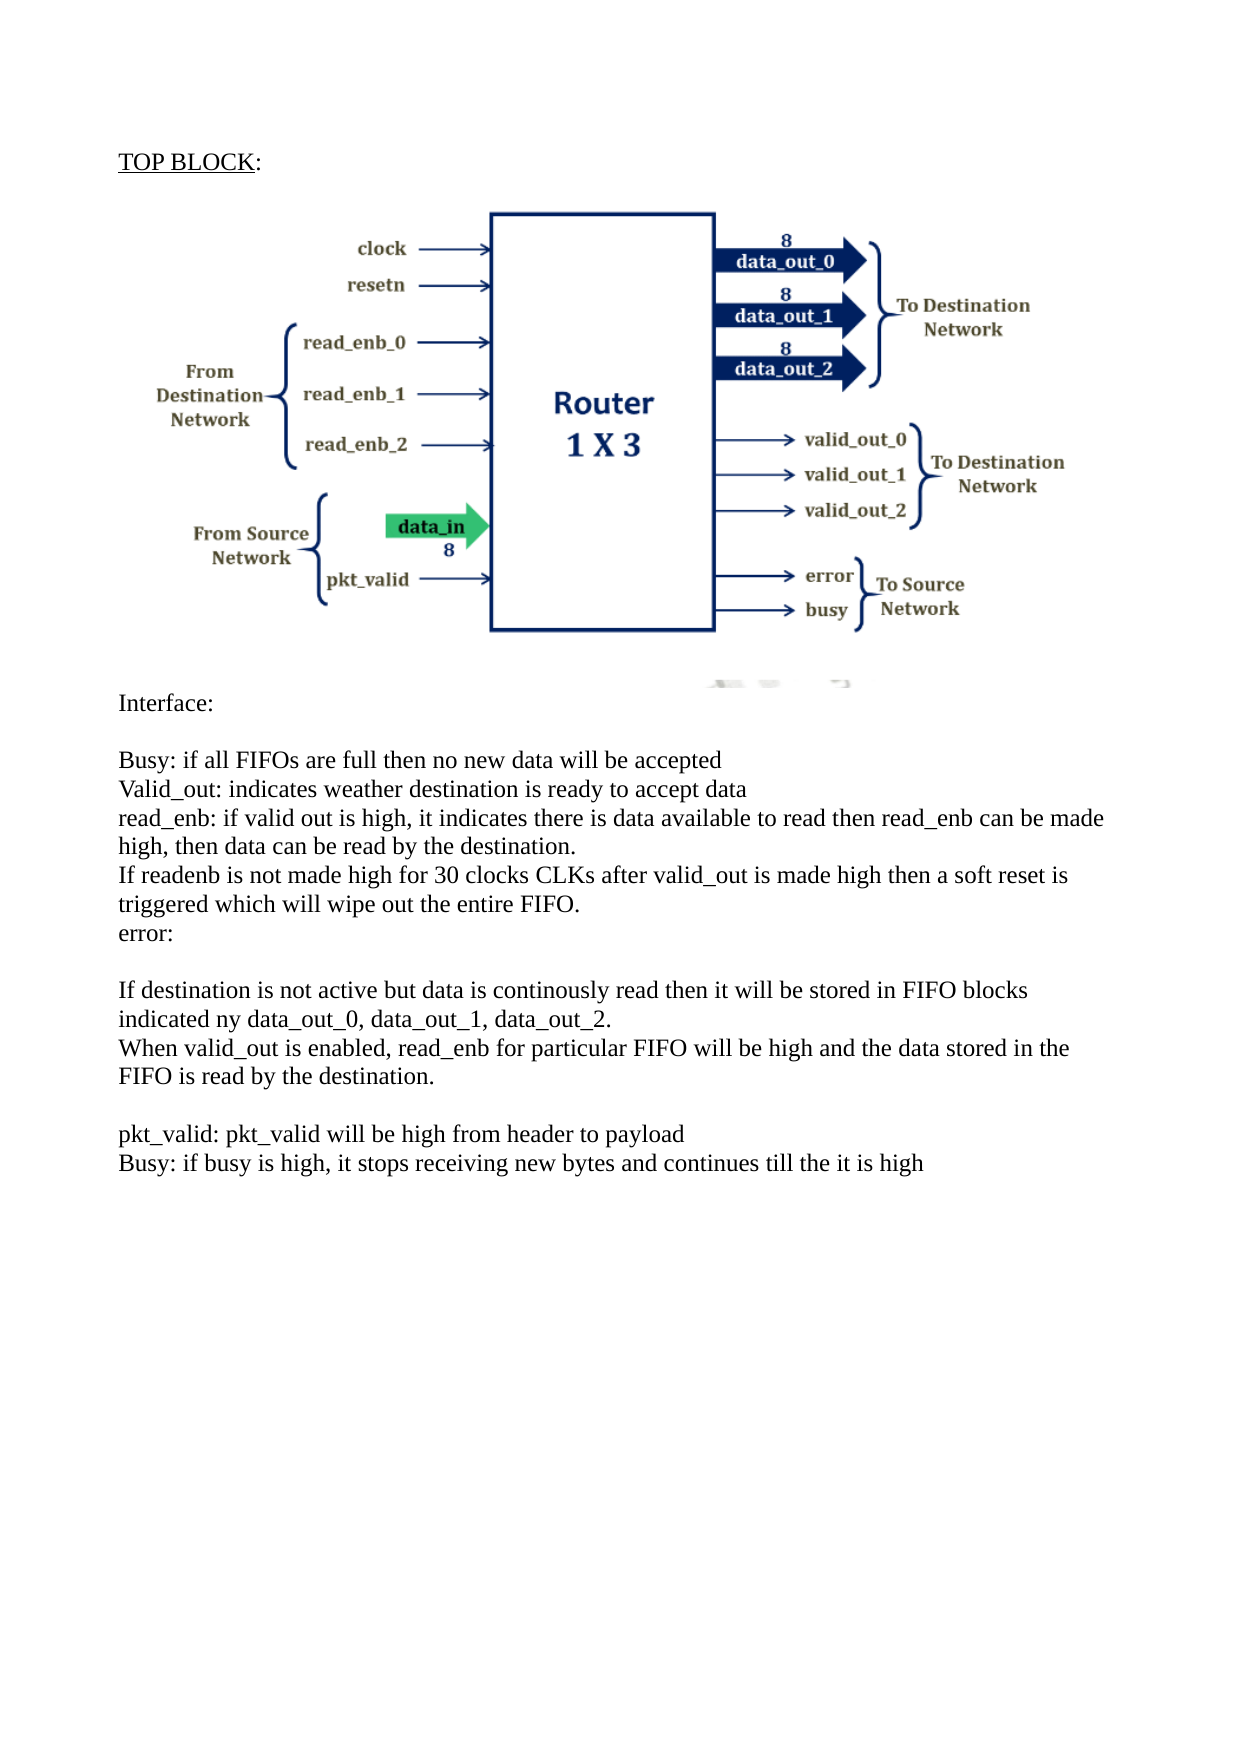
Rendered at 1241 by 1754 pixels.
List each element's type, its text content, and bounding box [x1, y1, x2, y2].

text read_enb: if valid out is high, it indicates there is data available to read then read_enb can be made high, then data can be read by the destination. [118, 803, 1122, 860]
text error: [118, 918, 1122, 946]
text pkt_valid: pkt_valid will be high from header to payload [118, 1119, 1122, 1148]
picture [118, 175, 1123, 688]
text Interface: [118, 688, 1122, 716]
text When valid_out is enabled, read_enb for particular FIFO will be high and the data stored in the FIFO is read by the destination. [118, 1033, 1122, 1090]
text If destination is not active but data is continously read then it will be stored in FIFO blocks indicated ny data_out_0, data_out_1, data_out_2. [118, 975, 1122, 1033]
text If readenb is not made high for 30 clocks CLKs after valid_out is made high then a soft reset is triggered which will wipe out the entire FIFO. [118, 860, 1122, 918]
text Valid_out: indicates weather destination is ready to accept data [118, 774, 1122, 803]
text TOP BLOCK: [118, 147, 1122, 175]
text Busy: if all FIFOs are full then no new data will be accepted [118, 745, 1122, 774]
text Busy: if busy is high, it stops receiving new bytes and continues till the it is high [118, 1148, 1122, 1176]
